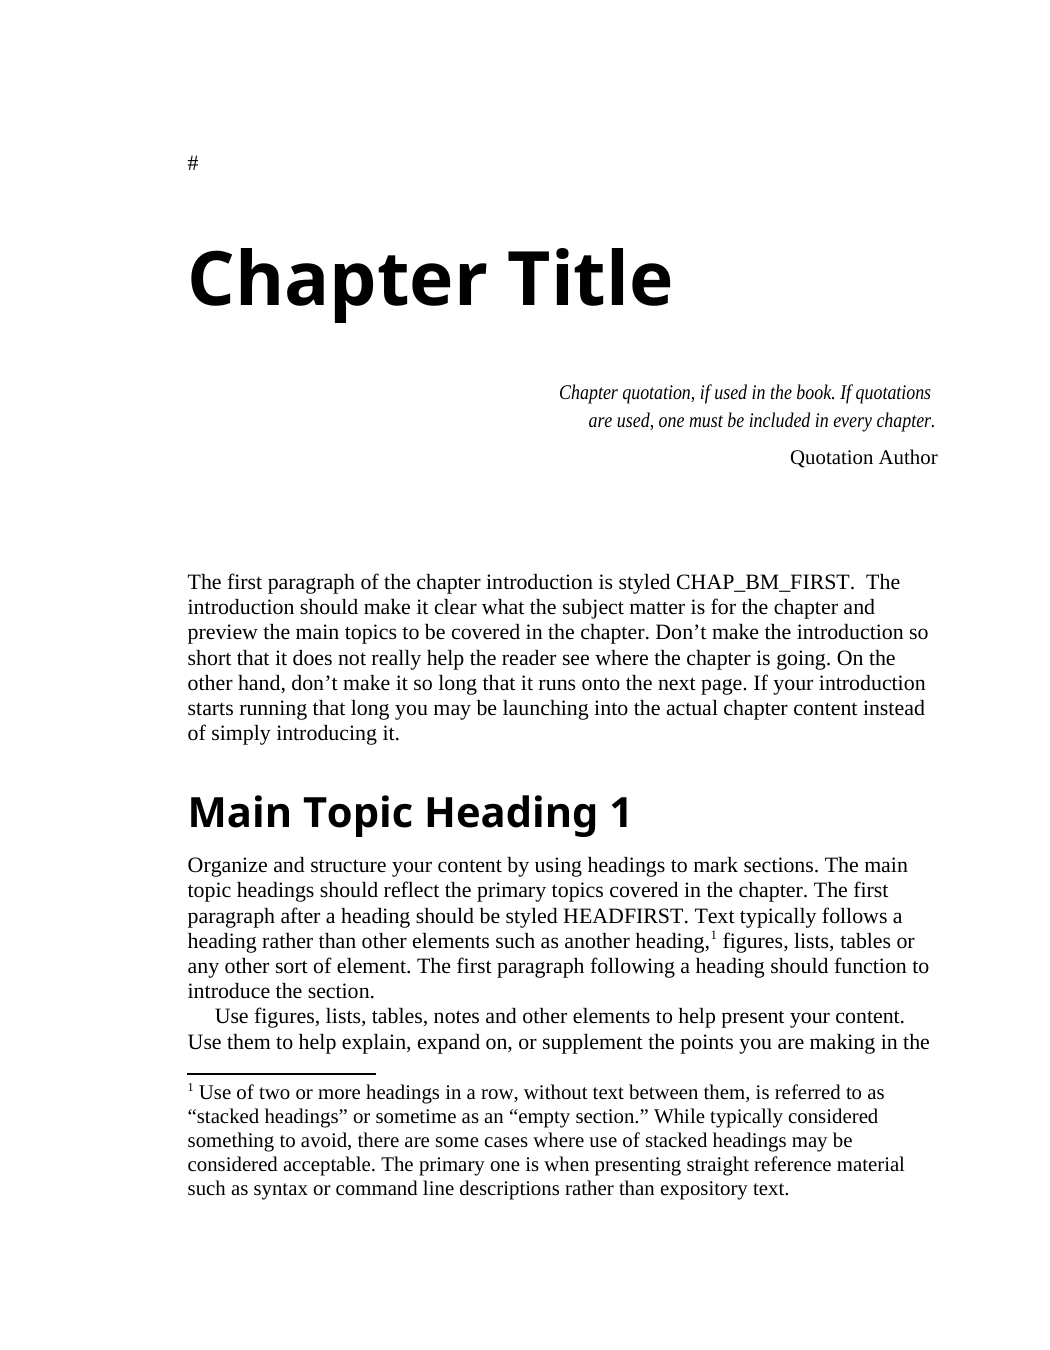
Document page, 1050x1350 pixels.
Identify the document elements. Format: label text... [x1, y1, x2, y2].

text # [187, 150, 937, 175]
text The first paragraph of the chapter introduction is styled CHAP_BM_FIRST. The introduction should make it clear what the subject matter is for the chapter and preview the main topics to be covered in the chapter. Don’t make the introduction so short that it does not really help the reader see where the chapter is going. On the other hand, don’t make it so long that it runs onto the next page. If your introduction starts running that long you may be launching into the actual chapter content instead of simply introducing it. [187, 569, 937, 746]
text Use of two or more headings in a row, without text between them, is referred to as “stacked headings” or sometime as an “empty section.” While typically considered something to avoid, there are some cases where use of stacked headings may be considered acceptable. The primary one is when presenting straight reference material such as syntax or command line descriptions rather than expository text. [187, 1080, 937, 1200]
text Organize and structure your content by using headings to mark sections. The main topic headings should reflect the primary topics covered in the chapter. The first paragraph after a heading should be styled HEADFIRST. Text typically follows a heading rather than other elements such as another heading, figures, lists, tables or any other sort of element. The first paragraph following a heading should function to introduce the section. [187, 852, 937, 1003]
text Use figures, lists, tables, notes and other elements to help present your content. Use them to help explain, expand on, or supplement the points you are making in the [187, 1003, 937, 1054]
text Chapter Title [187, 225, 937, 327]
text Main Topic Heading 1 [187, 783, 937, 840]
text Chapter quotation, if used in the book. If quotations are used, one must be included in every chapter. [187, 377, 937, 432]
text Quotation Author [187, 444, 937, 469]
